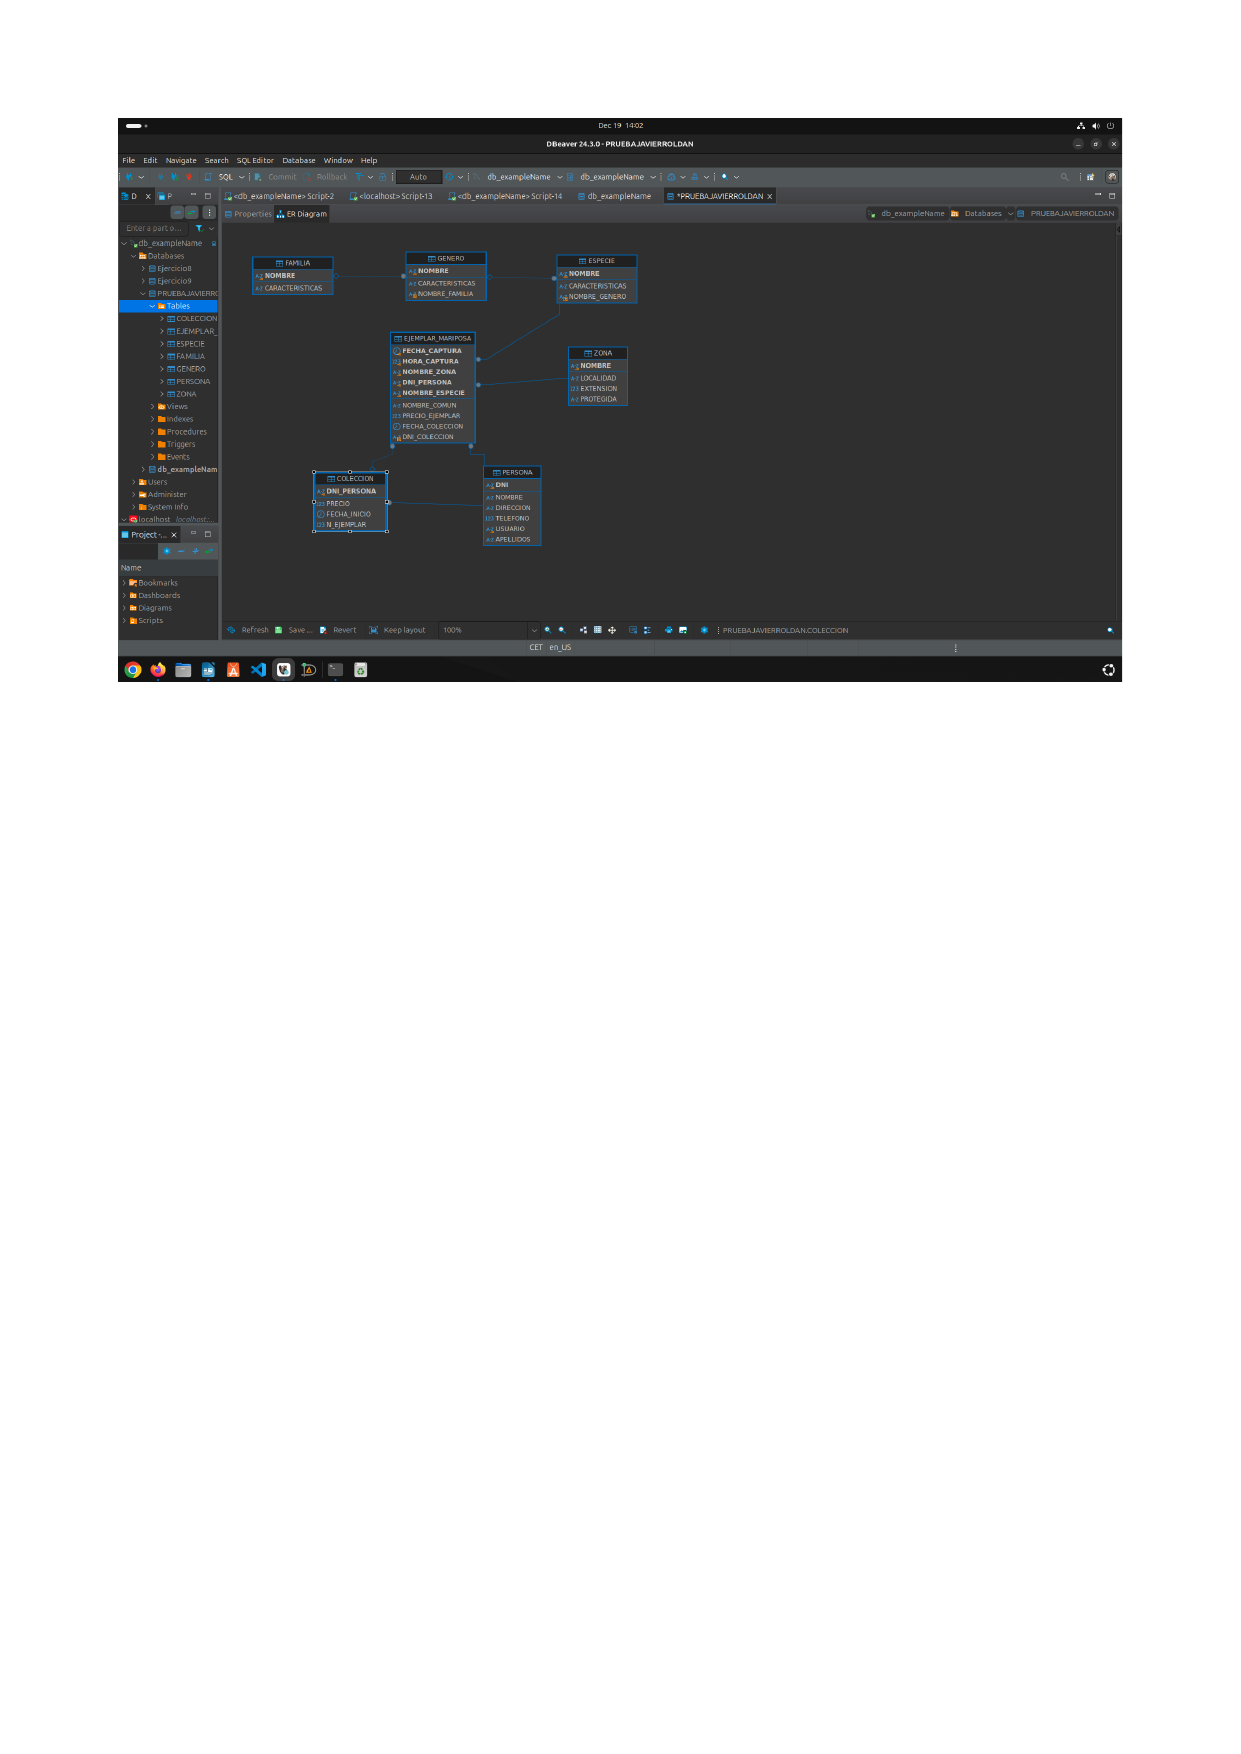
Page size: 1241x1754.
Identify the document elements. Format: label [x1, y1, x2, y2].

picture [118, 118, 1123, 682]
